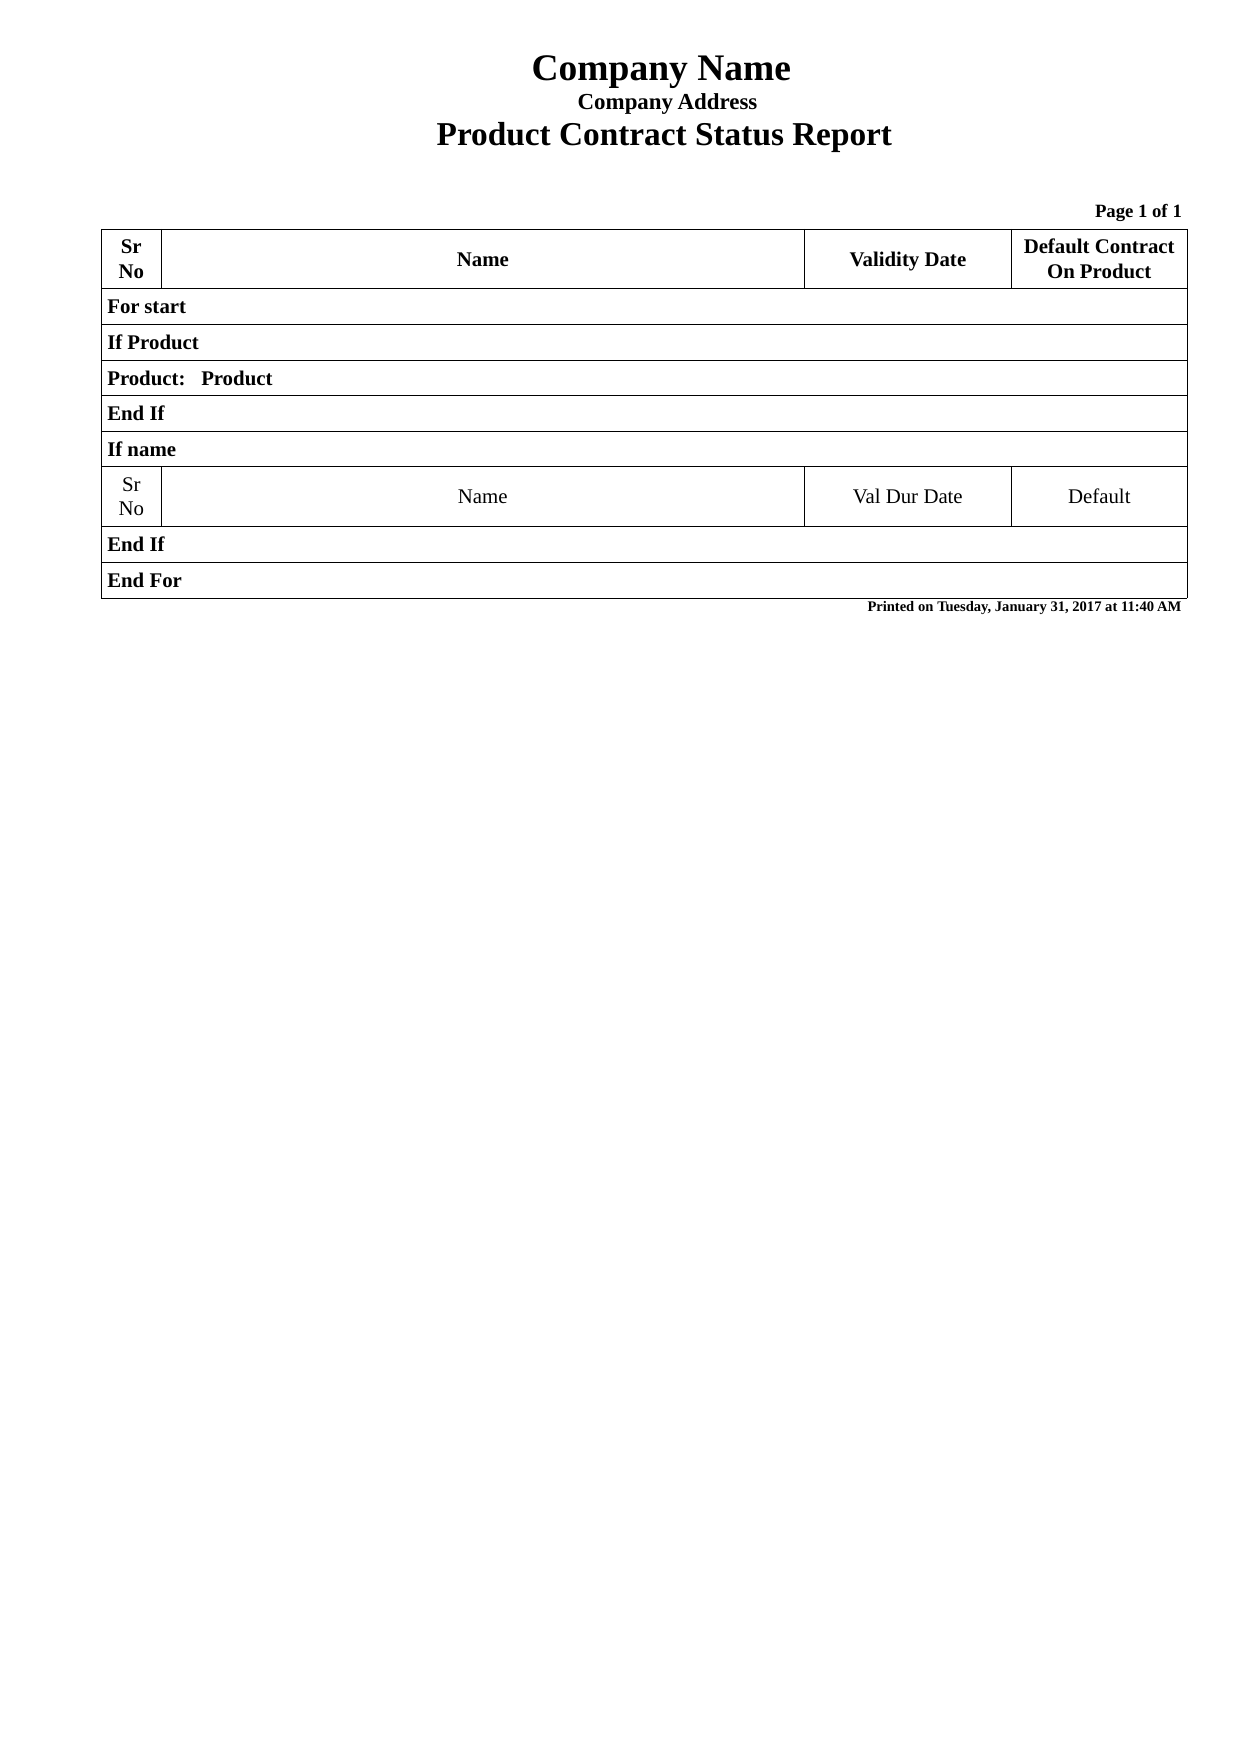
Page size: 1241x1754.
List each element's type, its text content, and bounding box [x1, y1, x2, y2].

table_cell End For [102, 563, 1187, 597]
table_cell End If [102, 527, 1187, 562]
table_cell Name [162, 230, 804, 288]
table_cell For start [102, 289, 1187, 324]
table_cell Sr No [102, 230, 161, 288]
table_cell End If [102, 396, 1187, 431]
table_cell If name [102, 432, 1187, 466]
table_cell Product: Product [102, 361, 1187, 395]
table_cell Name [162, 467, 804, 526]
table_cell Validity Date [805, 230, 1011, 288]
table_cell Sr No [102, 467, 161, 526]
text Printed on Tuesday, January 31, 2017 at 11:40 AM [148, 599, 1181, 614]
table_cell Default Contract On Product [1012, 230, 1187, 288]
table_header Page 1 of 1 [101, 193, 1187, 229]
table_cell Val Dur Date [805, 467, 1011, 526]
table_cell If Product [102, 325, 1187, 359]
table_cell Default [1012, 467, 1187, 526]
